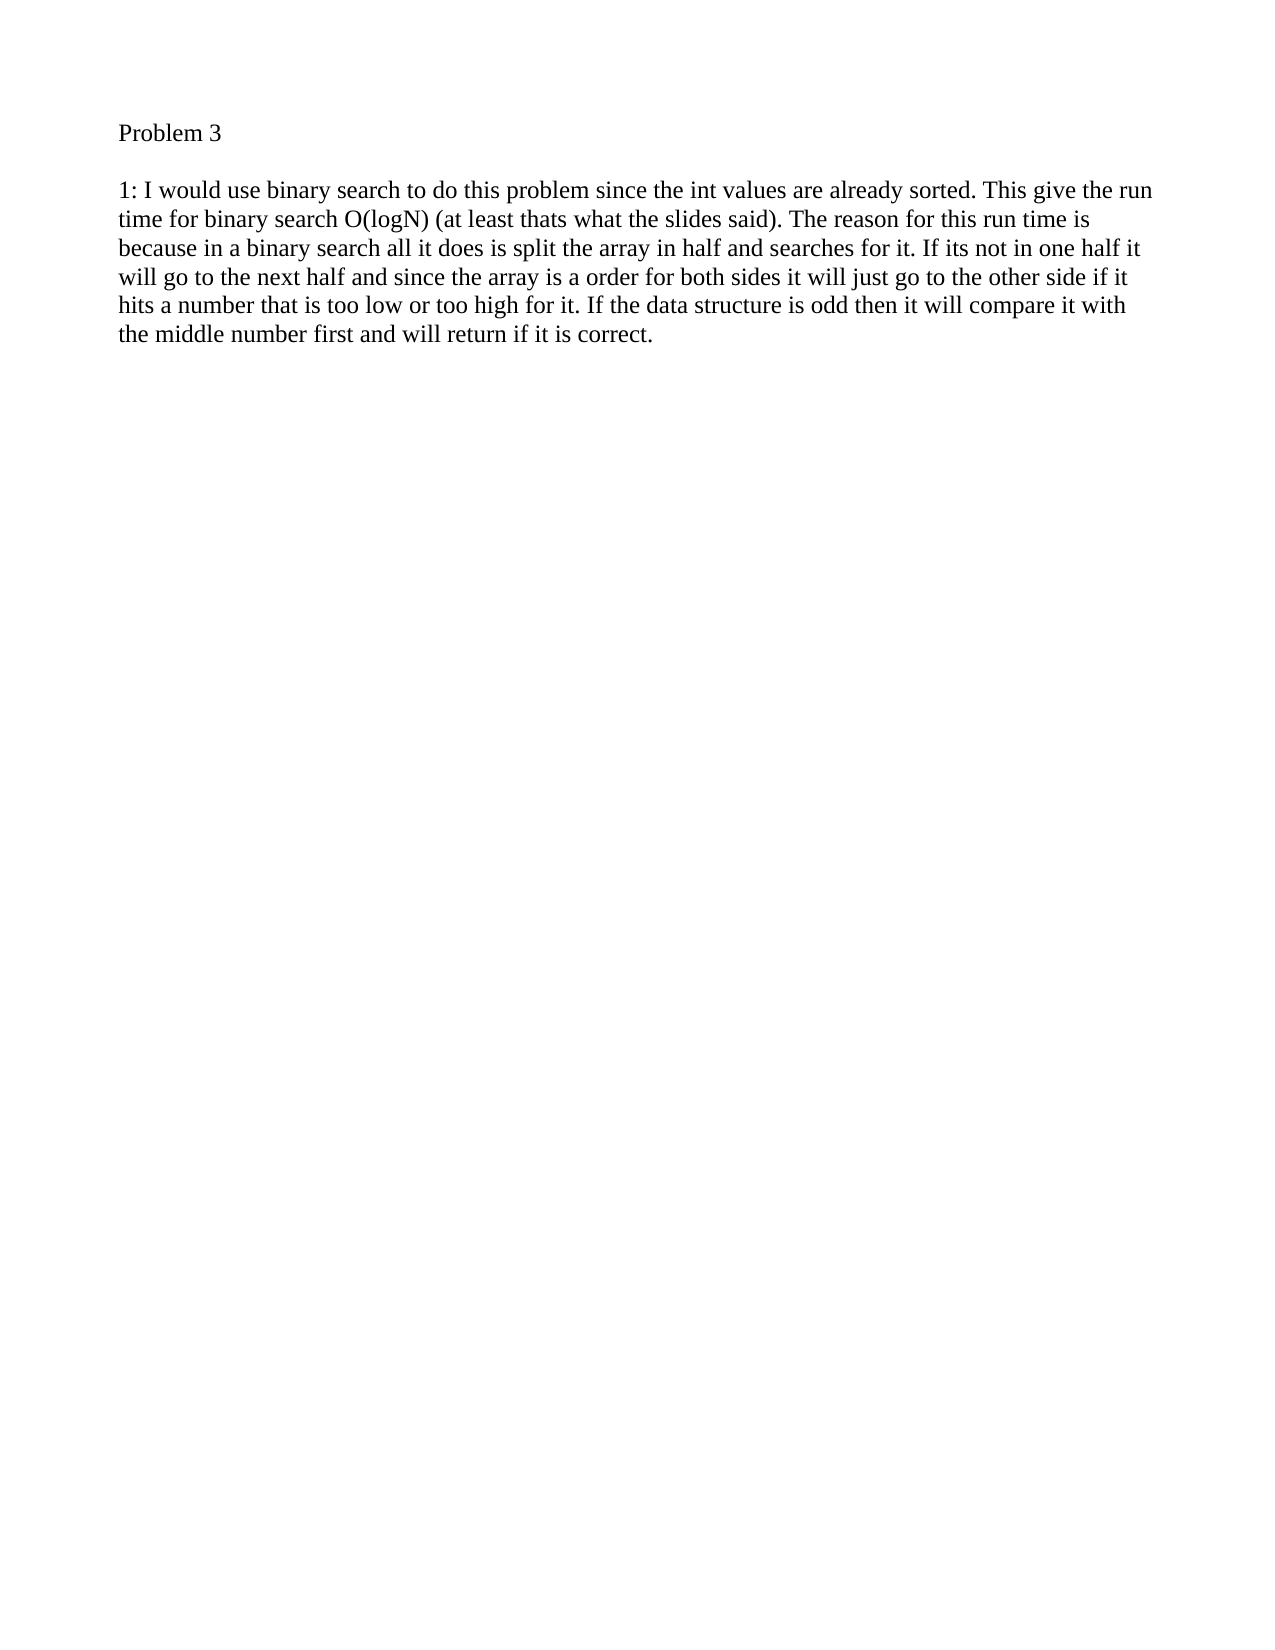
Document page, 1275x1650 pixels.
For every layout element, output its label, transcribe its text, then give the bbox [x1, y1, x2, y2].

text 1: I would use binary search to do this problem since the int values are already sorted. This give the run time for binary search O(logN) (at least thats what the slides said). The reason for this run time is because in a binary search all it does is split the array in half and searches for it. If its not in one half it will go to the next half and since the array is a order for both sides it will just go to the other side if it hits a number that is too low or too high for it. If the data structure is odd then it will compare it with the middle number first and will return if it is correct. [118, 176, 1157, 348]
text Problem 3 [118, 118, 1157, 147]
